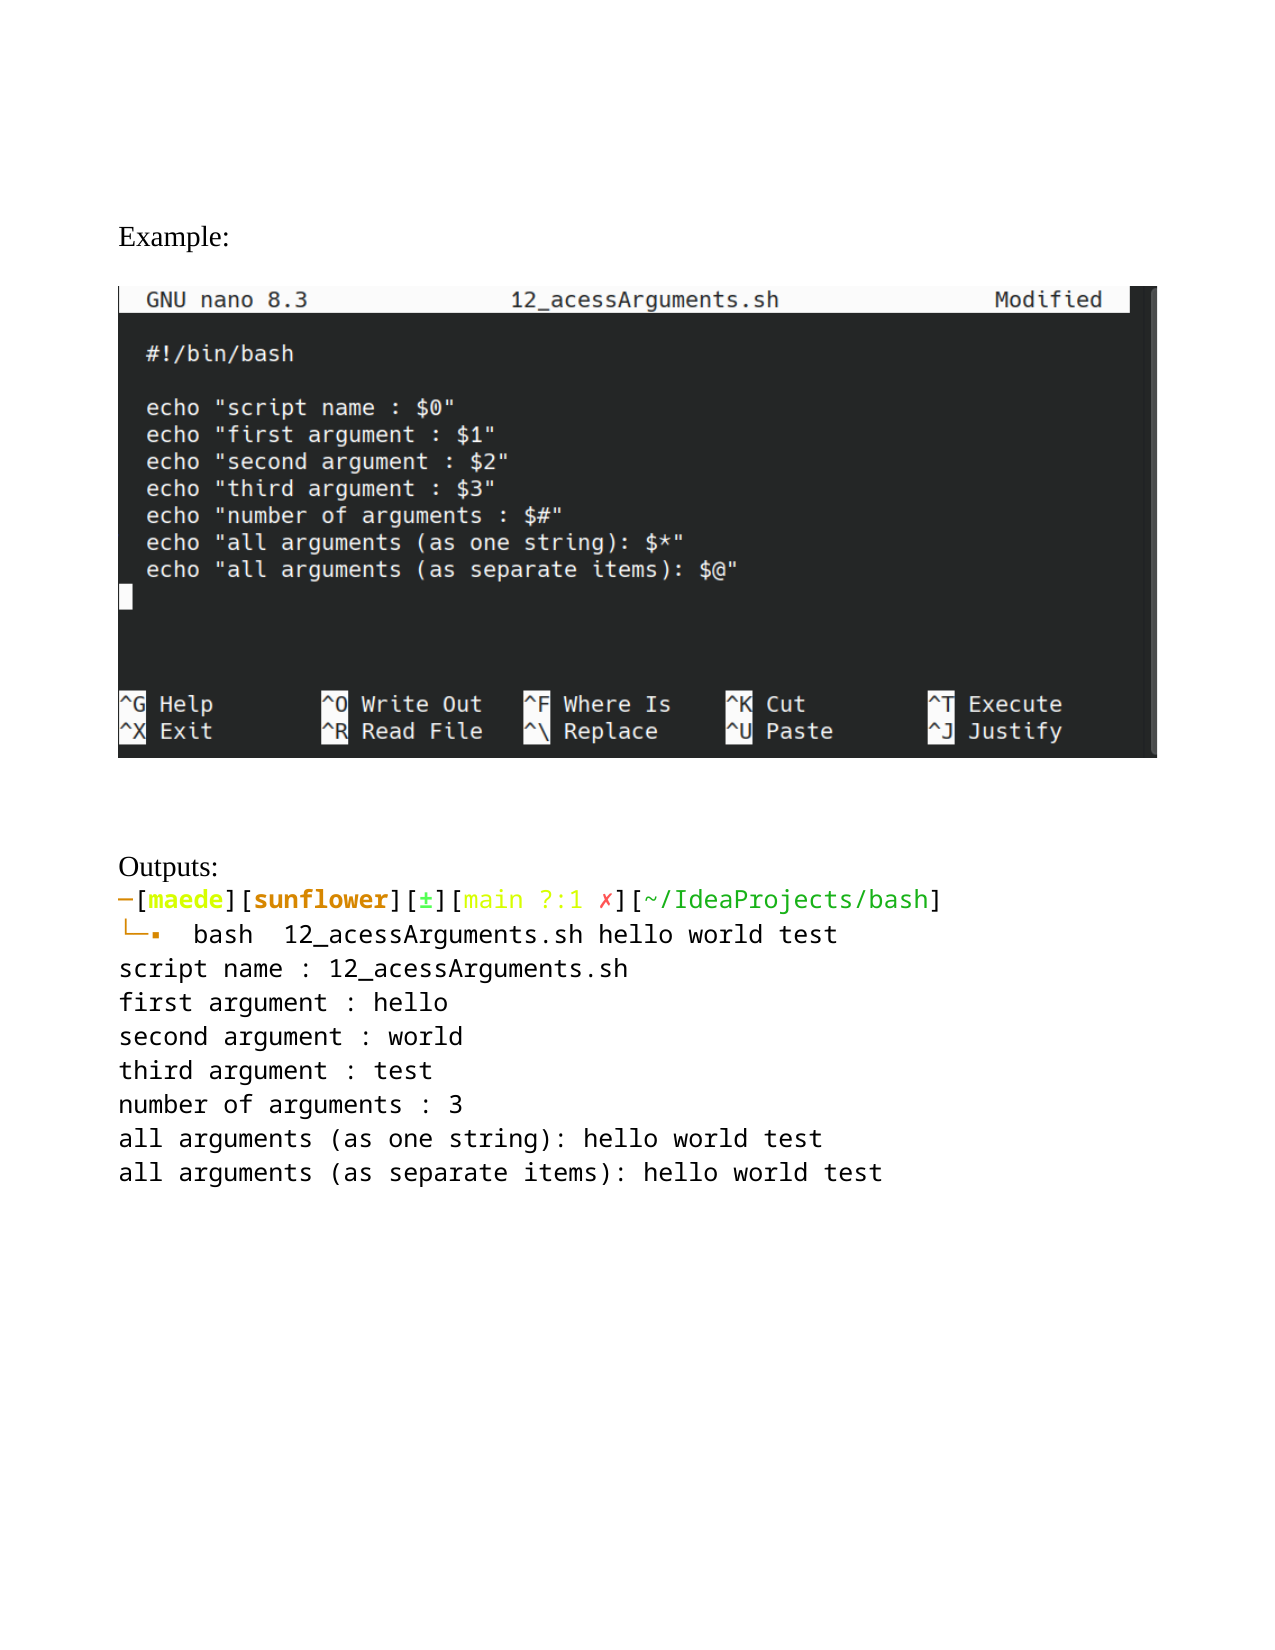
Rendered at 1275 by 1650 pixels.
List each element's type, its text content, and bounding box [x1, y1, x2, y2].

picture [118, 286, 1158, 758]
text ─[maede][sunflower][±][main ?:1 ✗][~/IdeaProjects/bash] └─▪ bash 12_acessArguments.sh hello world test script name : 12_acessArguments.sh first argument : hello second argument : world third argument : test number of arguments : 3 all arguments (as one string): hello world test all arguments (as separate items): hello world test [118, 882, 1157, 1286]
text Outputs: [118, 849, 1157, 882]
text Example: [118, 219, 1157, 253]
